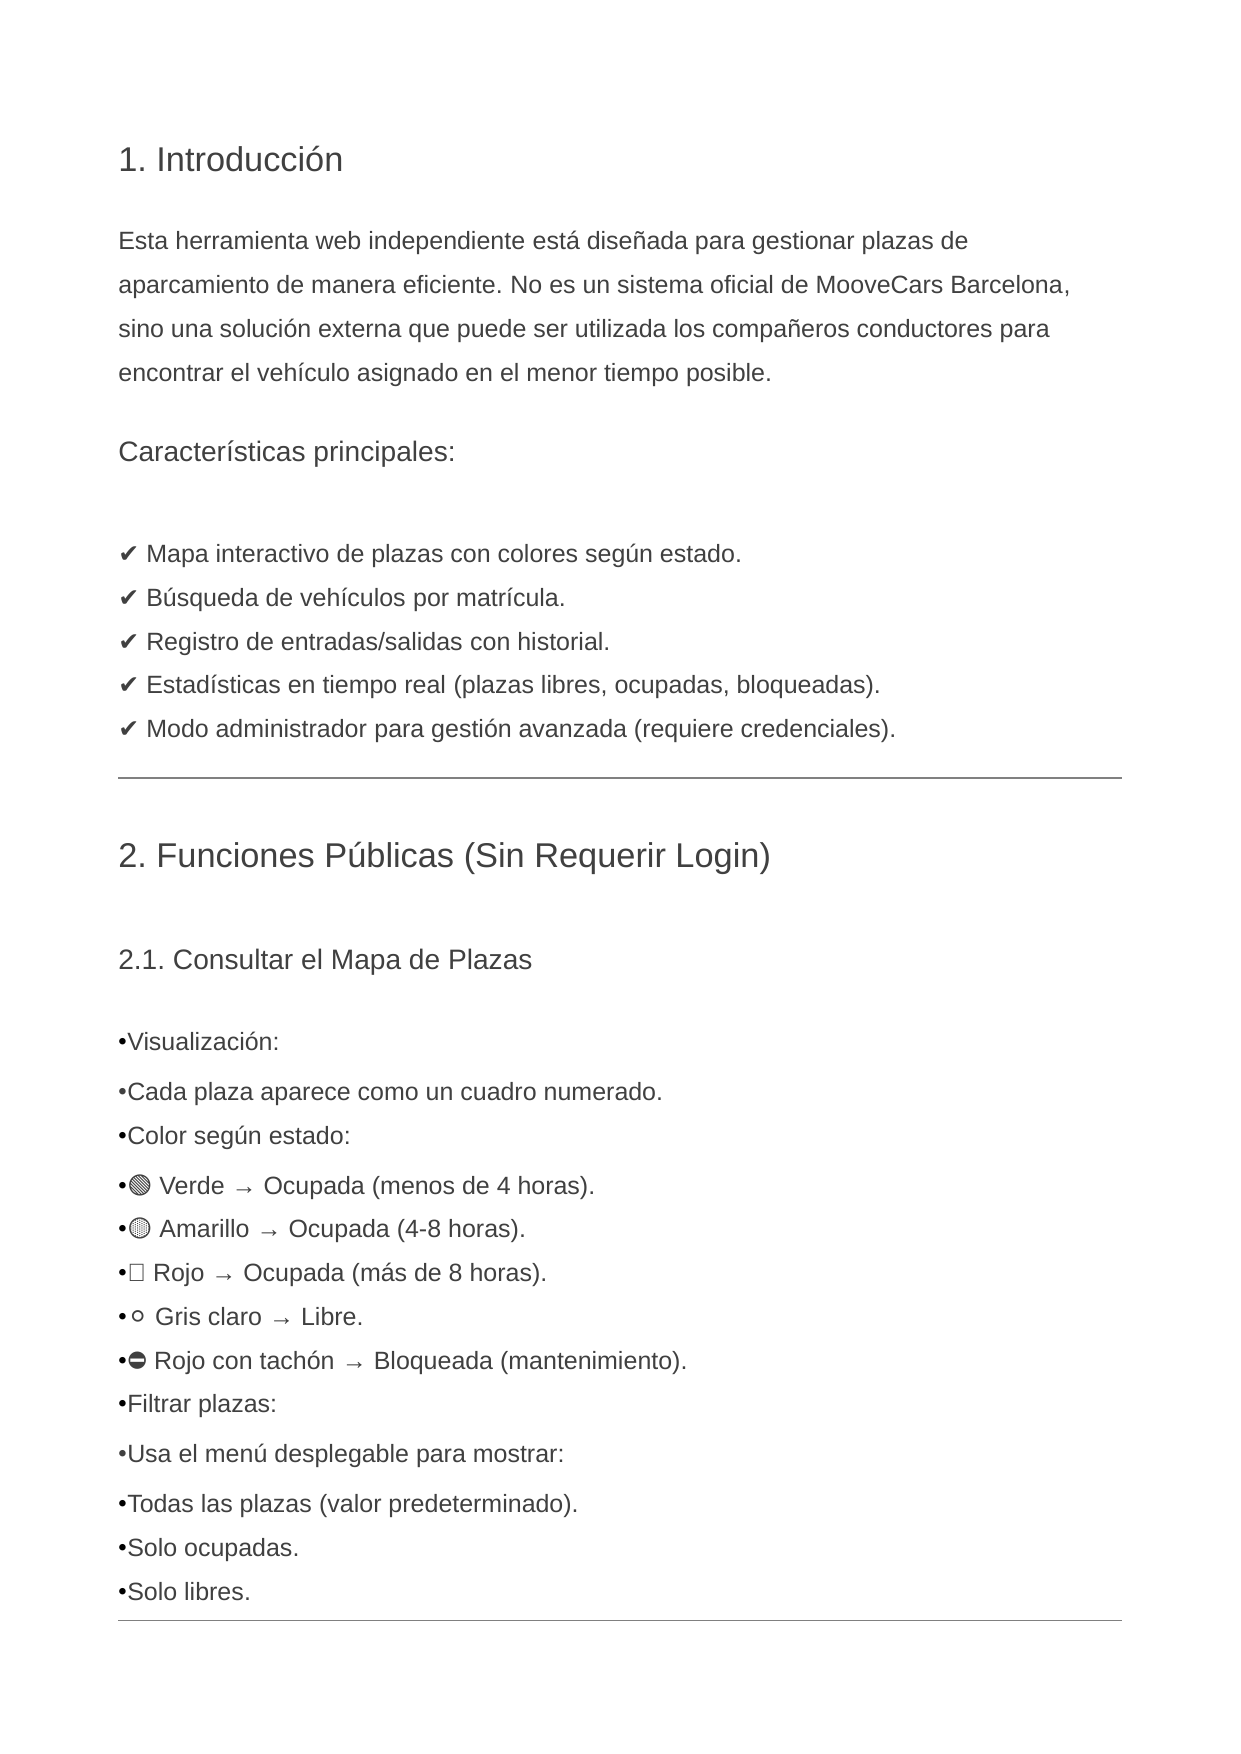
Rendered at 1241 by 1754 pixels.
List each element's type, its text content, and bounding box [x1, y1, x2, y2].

text Esta herramienta web independiente está diseñada para gestionar plazas de aparcamiento de manera eficiente. No es un sistema oficial de MooveCars Barcelona, sino una solución externa que puede ser utilizada los compañeros conductores para encontrar el vehículo asignado en el menor tiempo posible. [118, 211, 1122, 386]
list Visualización: [118, 1012, 1122, 1056]
list Filtrar plazas: [118, 1374, 1122, 1418]
list Todas las plazas (valor predeterminado). [118, 1474, 1122, 1518]
list Color según estado: [118, 1106, 1122, 1149]
list 🔴 Rojo → Ocupada (más de 8 horas). [118, 1243, 1122, 1287]
list ⛔ Rojo con tachón → Bloqueada (mantenimiento). [118, 1331, 1122, 1374]
text ✔ Mapa interactivo de plazas con colores según estado. ✔ Búsqueda de vehículos por matrícula. ✔ Registro de entradas/salidas con historial. ✔ Estadísticas en tiempo real (plazas libres, ocupadas, bloqueadas). ✔ Modo administrador para gestión avanzada (requiere credenciales). [118, 524, 1122, 743]
list 🟡 Amarillo → Ocupada (4-8 horas). [118, 1199, 1122, 1243]
list ⚪ Gris claro → Libre. [118, 1287, 1122, 1331]
subtitle 1. Introducción [118, 139, 1122, 178]
subtitle 2. Funciones Públicas (Sin Requerir Login) [118, 835, 1122, 875]
subtitle Características principales: [118, 435, 1122, 467]
list Cada plaza aparece como un cuadro numerado. [118, 1062, 1122, 1106]
list Solo ocupadas. [118, 1518, 1122, 1562]
subtitle 2.1. Consultar el Mapa de Plazas [118, 943, 1122, 976]
list 🟢 Verde → Ocupada (menos de 4 horas). [118, 1156, 1122, 1199]
list Usa el menú desplegable para mostrar: [118, 1424, 1122, 1468]
list Solo libres. [118, 1562, 1122, 1606]
